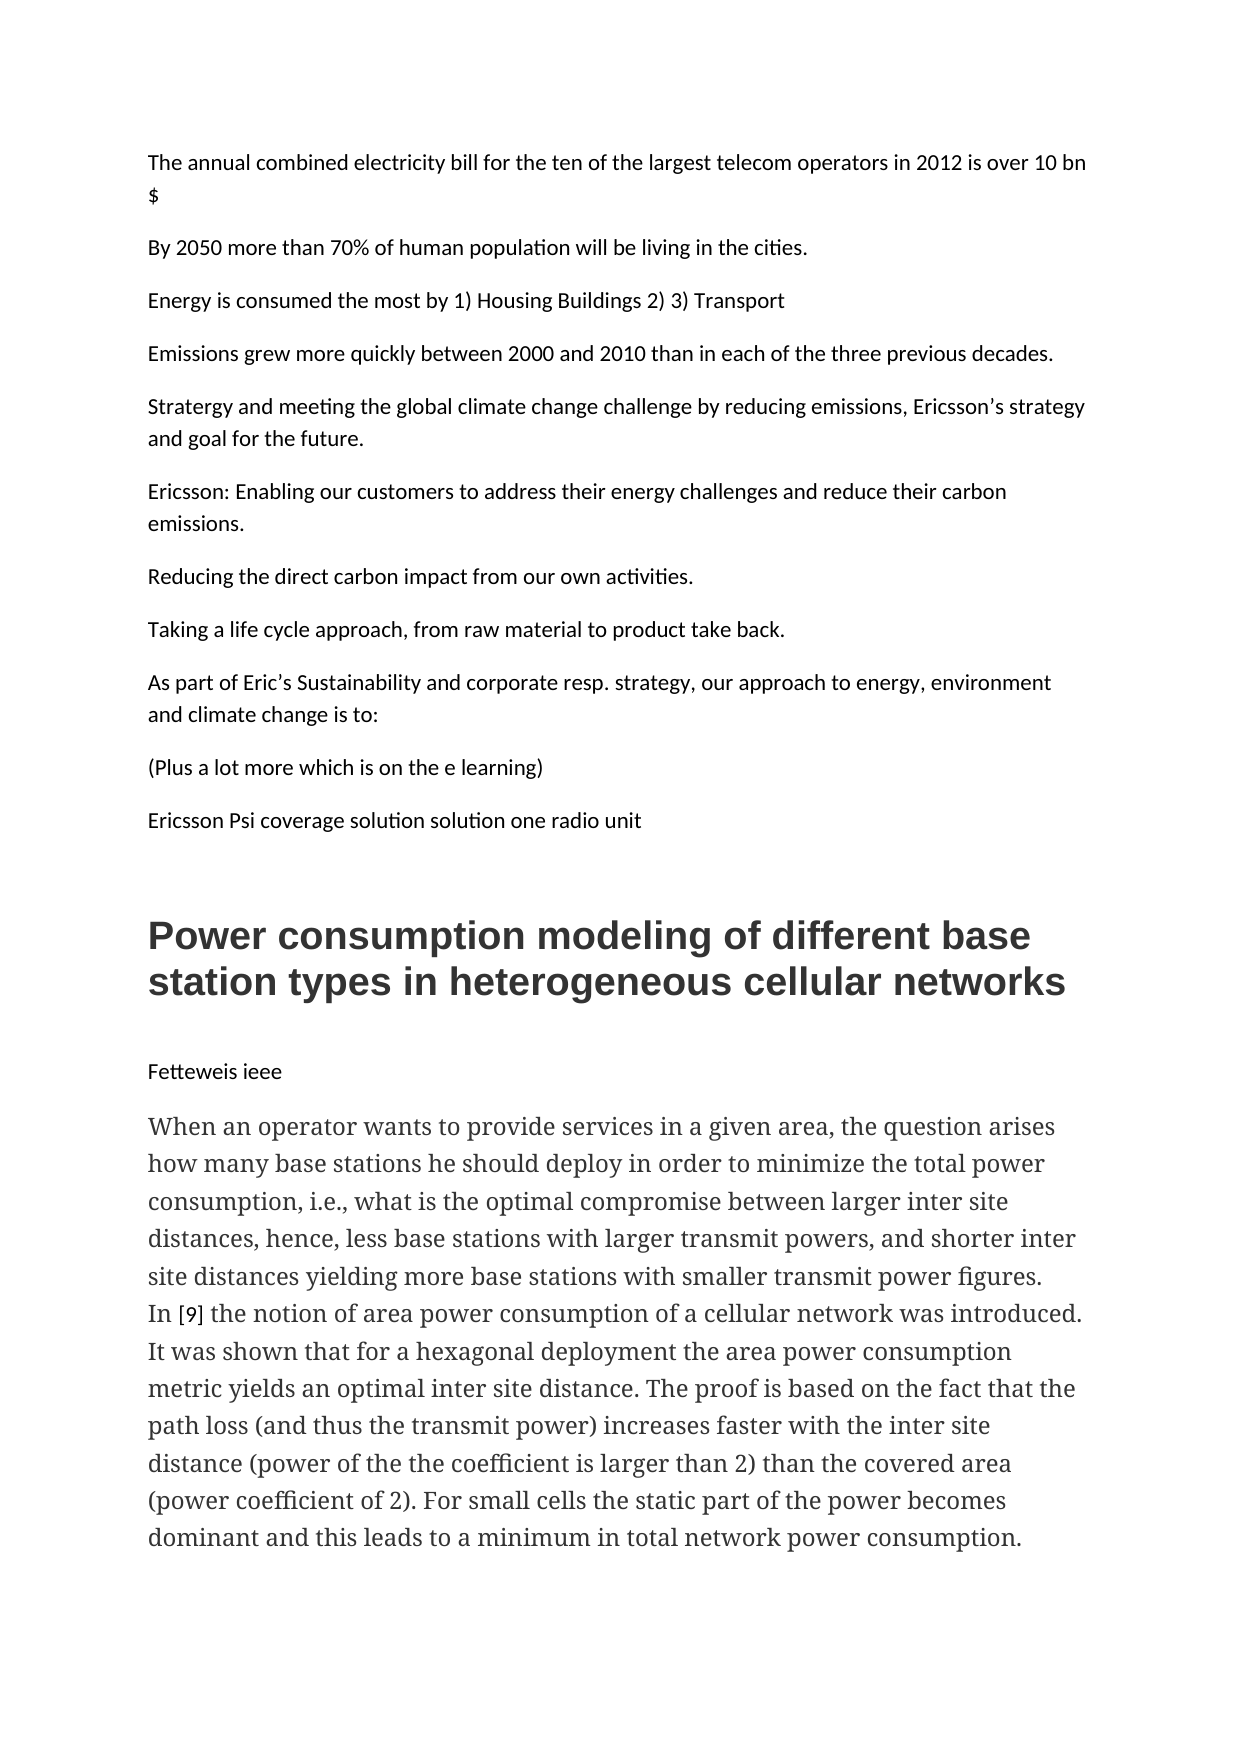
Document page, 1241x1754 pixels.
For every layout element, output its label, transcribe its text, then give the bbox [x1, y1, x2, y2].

text Stratergy and meeting the global climate change challenge by reducing emissions, Ericsson’s strategy and goal for the future. [148, 392, 1093, 452]
text Fetteweis ieee [148, 1057, 1093, 1085]
text Power consumption modeling of different base station types in heterogeneous cellular networks [148, 913, 1077, 1004]
text Emissions grew more quickly between 2000 and 2010 than in each of the three previous decades. [148, 339, 1093, 367]
text Ericsson: Enabling our customers to address their energy challenges and reduce their carbon emissions. [148, 477, 1093, 537]
text Ericsson Psi coverage solution solution one radio unit [148, 807, 1093, 834]
text (Plus a lot more which is on the e learning) [148, 753, 1093, 782]
text By 2050 more than 70% of human population will be living in the cities. [148, 233, 1093, 261]
text Energy is consumed the most by 1) Housing Buildings 2) 3) Transport [148, 286, 1093, 314]
text Taking a life cycle approach, from raw material to product take back. [148, 615, 1093, 643]
text As part of Eric’s Sustainability and corporate resp. strategy, our approach to energy, environment and climate change is to: [148, 668, 1093, 728]
text The annual combined electricity bill for the ten of the largest telecom operators in 2012 is over 10 bn $ [148, 148, 1093, 208]
text When an operator wants to provide services in a given area, the question arises how many base stations he should deploy in order to minimize the total power consumption, i.e., what is the optimal compromise between larger inter site distances, hence, less base stations with larger transmit powers, and shorter inter site distances yielding more base stations with smaller transmit power figures. In [9] the notion of area power consumption of a cellular network was introduced. It was shown that for a hexagonal deployment the area power consumption metric yields an optimal inter site distance. The proof is based on the fact that the path loss (and thus the transmit power) increases faster with the inter site distance (power of the the coefficient is larger than 2) than the covered area (power coefficient of 2). For small cells the static part of the power becomes dominant and this leads to a minimum in total network power consumption. [148, 1110, 1093, 1554]
text Reducing the direct carbon impact from our own activities. [148, 562, 1093, 590]
